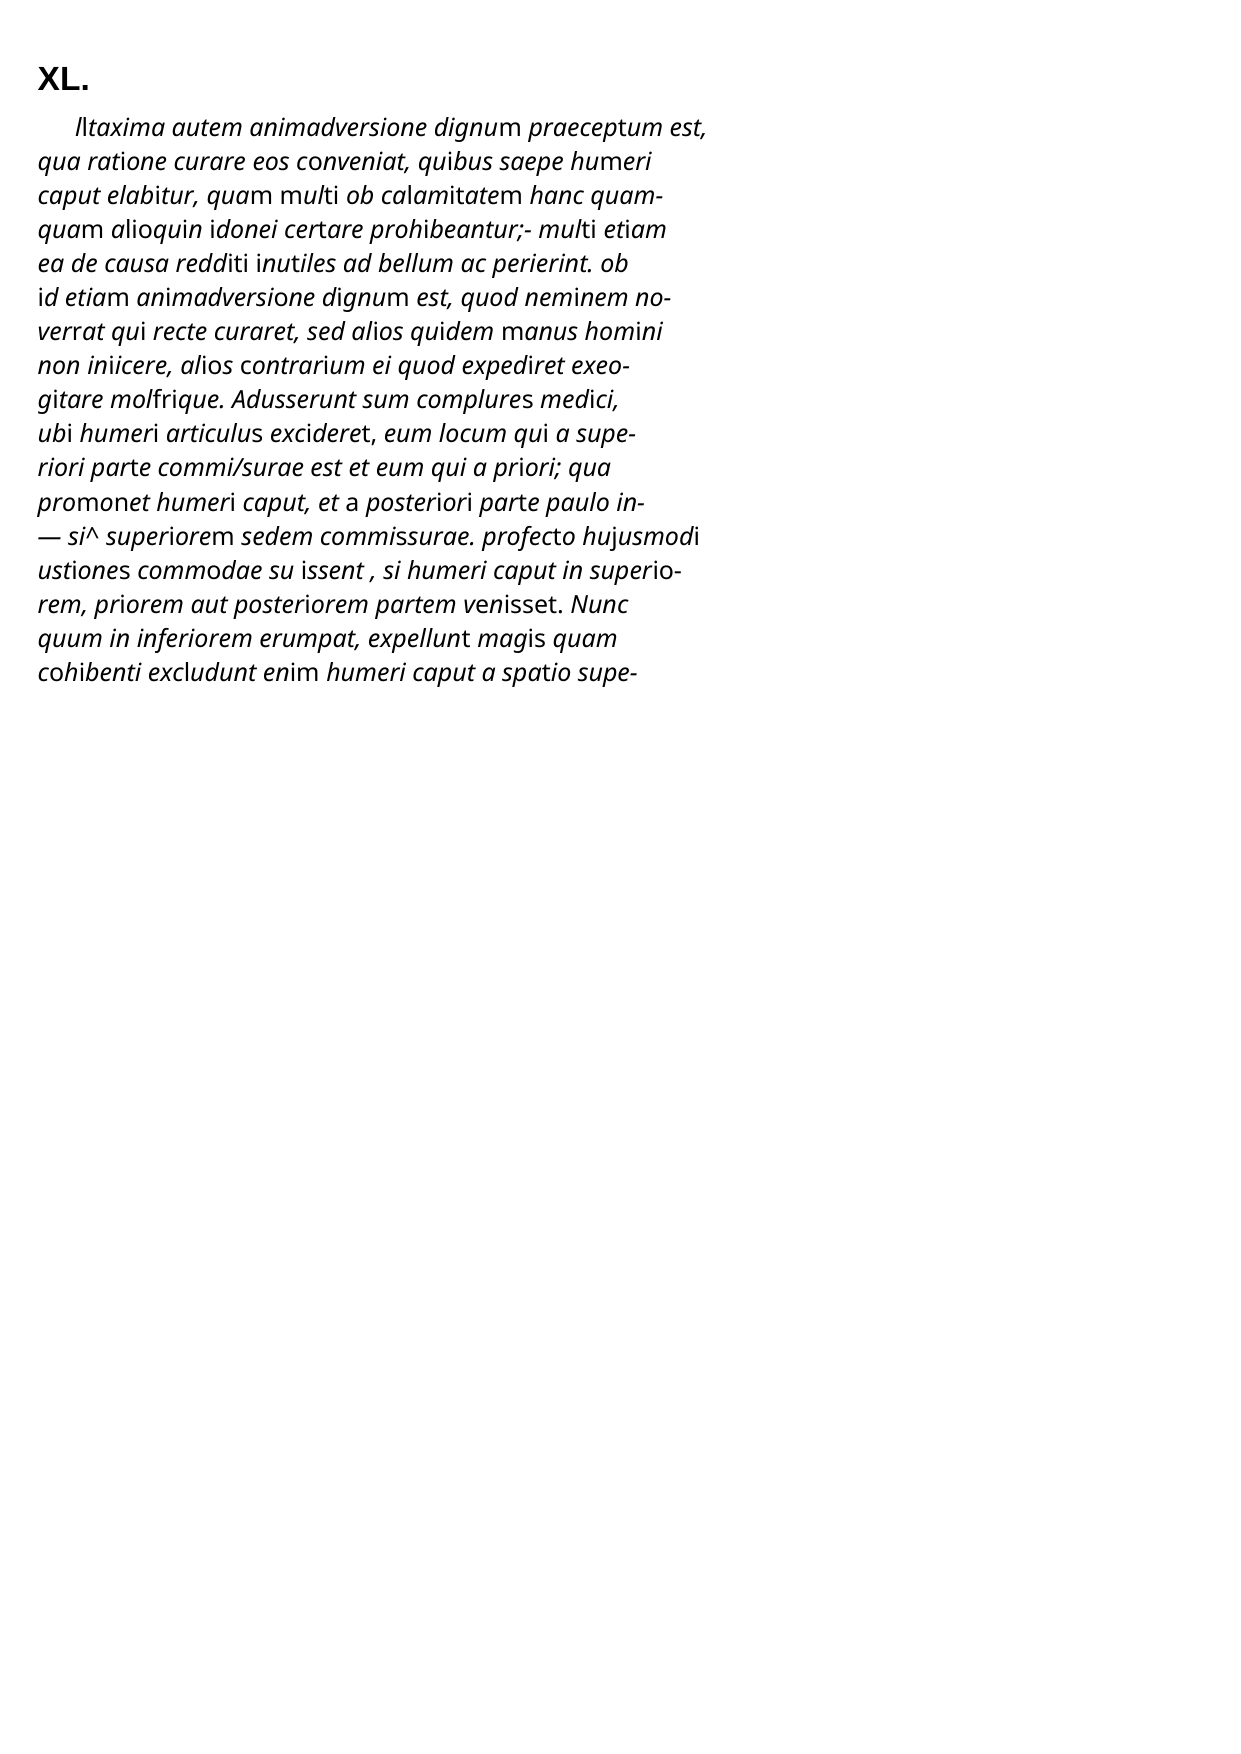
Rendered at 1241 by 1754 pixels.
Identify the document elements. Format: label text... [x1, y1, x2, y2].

text lltaxima autem animadversione dignum praeceptum est, qua ratione curare eos conveniat, quibus saepe humeri caput elabitur, quam multi ob calamitatem hanc quam- quam alioquin idonei certare prohibeantur;- multi etiam ea de causa redditi inutiles ad bellum ac perierint. ob id etiam animadversione dignum est, quod neminem no- verrat qui recte curaret, sed alios quidem manus homini non iniicere, alios contrarium ei quod expediret exeo- gitare molfrique. Adusserunt sum complures medici, ubi humeri articulus excideret, eum locum qui a supe- riori parte commi/surae est et eum qui a priori; qua promonet humeri caput, et a posteriori parte paulo in- — si^ superiorem sedem commissurae. profecto hujusmodi ustiones commodae su issent , si humeri caput in superio- rem, priorem aut posteriorem partem venisset. Nunc quum in inferiorem erumpat, expellunt magis quam cohibenti excludunt enim humeri caput a spatio supe- [37, 109, 1203, 688]
subtitle XL. [37, 58, 1203, 97]
